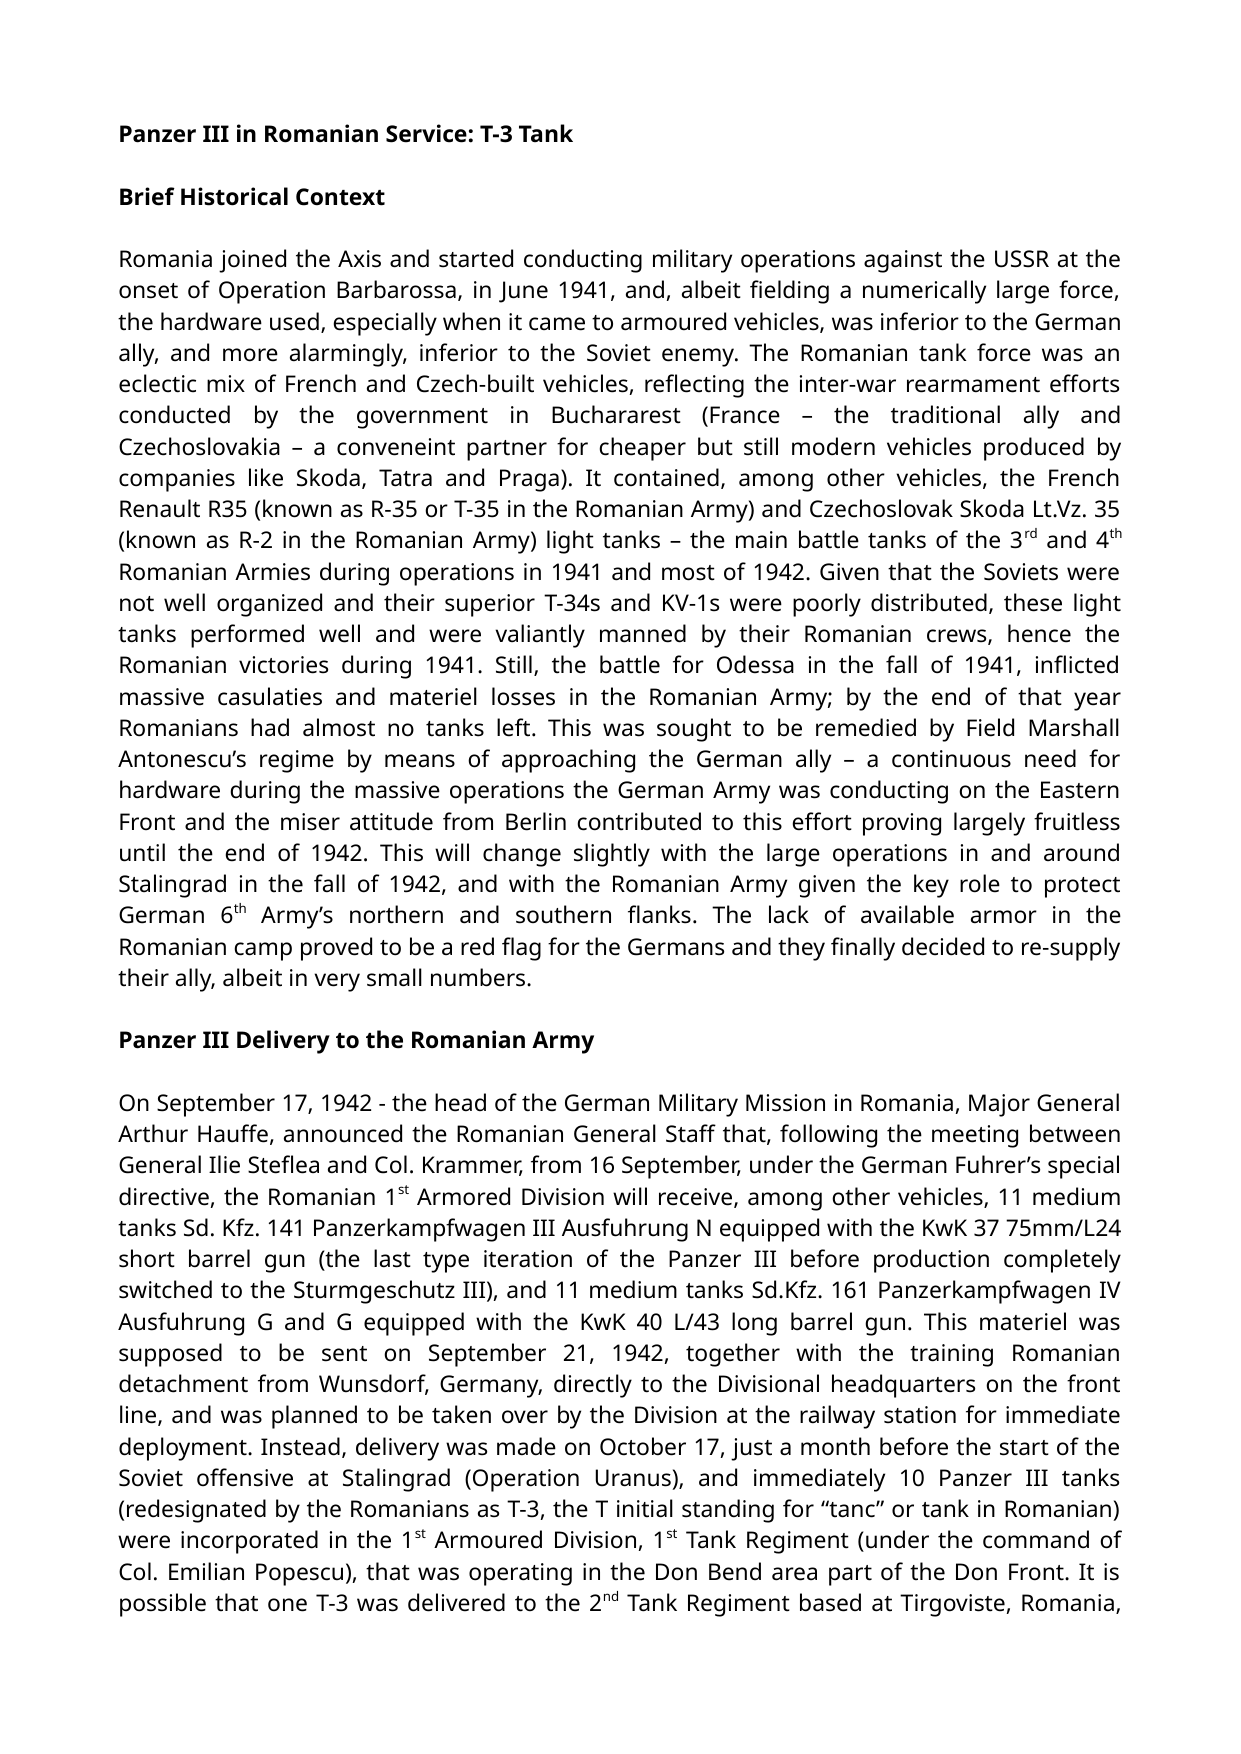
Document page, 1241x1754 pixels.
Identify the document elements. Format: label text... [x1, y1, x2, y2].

text Romania joined the Axis and started conducting military operations against the USSR at the onset of Operation Barbarossa, in June 1941, and, albeit fielding a numerically large force, the hardware used, especially when it came to armoured vehicles, was inferior to the German ally, and more alarmingly, inferior to the Soviet enemy. The Romanian tank force was an eclectic mix of French and Czech-built vehicles, reflecting the inter-war rearmament efforts conducted by the government in Buchararest (France – the traditional ally and Czechoslovakia – a conveneint partner for cheaper but still modern vehicles produced by companies like Skoda, Tatra and Praga). It contained, among other vehicles, the French Renault R35 (known as R-35 or T-35 in the Romanian Army) and Czechoslovak Skoda Lt.Vz. 35 (known as R-2 in the Romanian Army) light tanks – the main battle tanks of the 3rd and 4th Romanian Armies during operations in 1941 and most of 1942. Given that the Soviets were not well organized and their superior T-34s and KV-1s were poorly distributed, these light tanks performed well and were valiantly manned by their Romanian crews, hence the Romanian victories during 1941. Still, the battle for Odessa in the fall of 1941, inflicted massive casulaties and materiel losses in the Romanian Army; by the end of that year Romanians had almost no tanks left. This was sought to be remedied by Field Marshall Antonescu’s regime by means of approaching the German ally – a continuous need for hardware during the massive operations the German Army was conducting on the Eastern Front and the miser attitude from Berlin contributed to this effort proving largely fruitless until the end of 1942. This will change slightly with the large operations in and around Stalingrad in the fall of 1942, and with the Romanian Army given the key role to protect German 6th Army’s northern and southern flanks. The lack of available armor in the Romanian camp proved to be a red flag for the Germans and they finally decided to re-supply their ally, albeit in very small numbers. [118, 243, 1122, 993]
text On September 17, 1942 - the head of the German Military Mission in Romania, Major General Arthur Hauffe, announced the Romanian General Staff that, following the meeting between General Ilie Steflea and Col. Krammer, from 16 September, under the German Fuhrer’s special directive, the Romanian 1st Armored Division will receive, among other vehicles, 11 medium tanks Sd. Kfz. 141 Panzerkampfwagen III Ausfuhrung N equipped with the KwK 37 75mm/L24 short barrel gun (the last type iteration of the Panzer III before production completely switched to the Sturmgeschutz III), and 11 medium tanks Sd.Kfz. 161 Panzerkampfwagen IV Ausfuhrung G and G equipped with the KwK 40 L/43 long barrel gun. This materiel was supposed to be sent on September 21, 1942, together with the training Romanian detachment from Wunsdorf, Germany, directly to the Divisional headquarters on the front line, and was planned to be taken over by the Division at the railway station for immediate deployment. Instead, delivery was made on October 17, just a month before the start of the Soviet offensive at Stalingrad (Operation Uranus), and immediately 10 Panzer III tanks (redesignated by the Romanians as T-3, the T initial standing for “tanc” or tank in Romanian) were incorporated in the 1st Armoured Division, 1st Tank Regiment (under the command of Col. Emilian Popescu), that was operating in the Don Bend area part of the Don Front. It is possible that one T-3 was delivered to the 2nd Tank Regiment based at Tirgoviste, Romania, [118, 1087, 1122, 1618]
text Brief Historical Context [118, 181, 1122, 212]
text Panzer III in Romanian Service: T-3 Tank [118, 118, 1122, 149]
text Panzer III Delivery to the Romanian Army [118, 1024, 1122, 1056]
